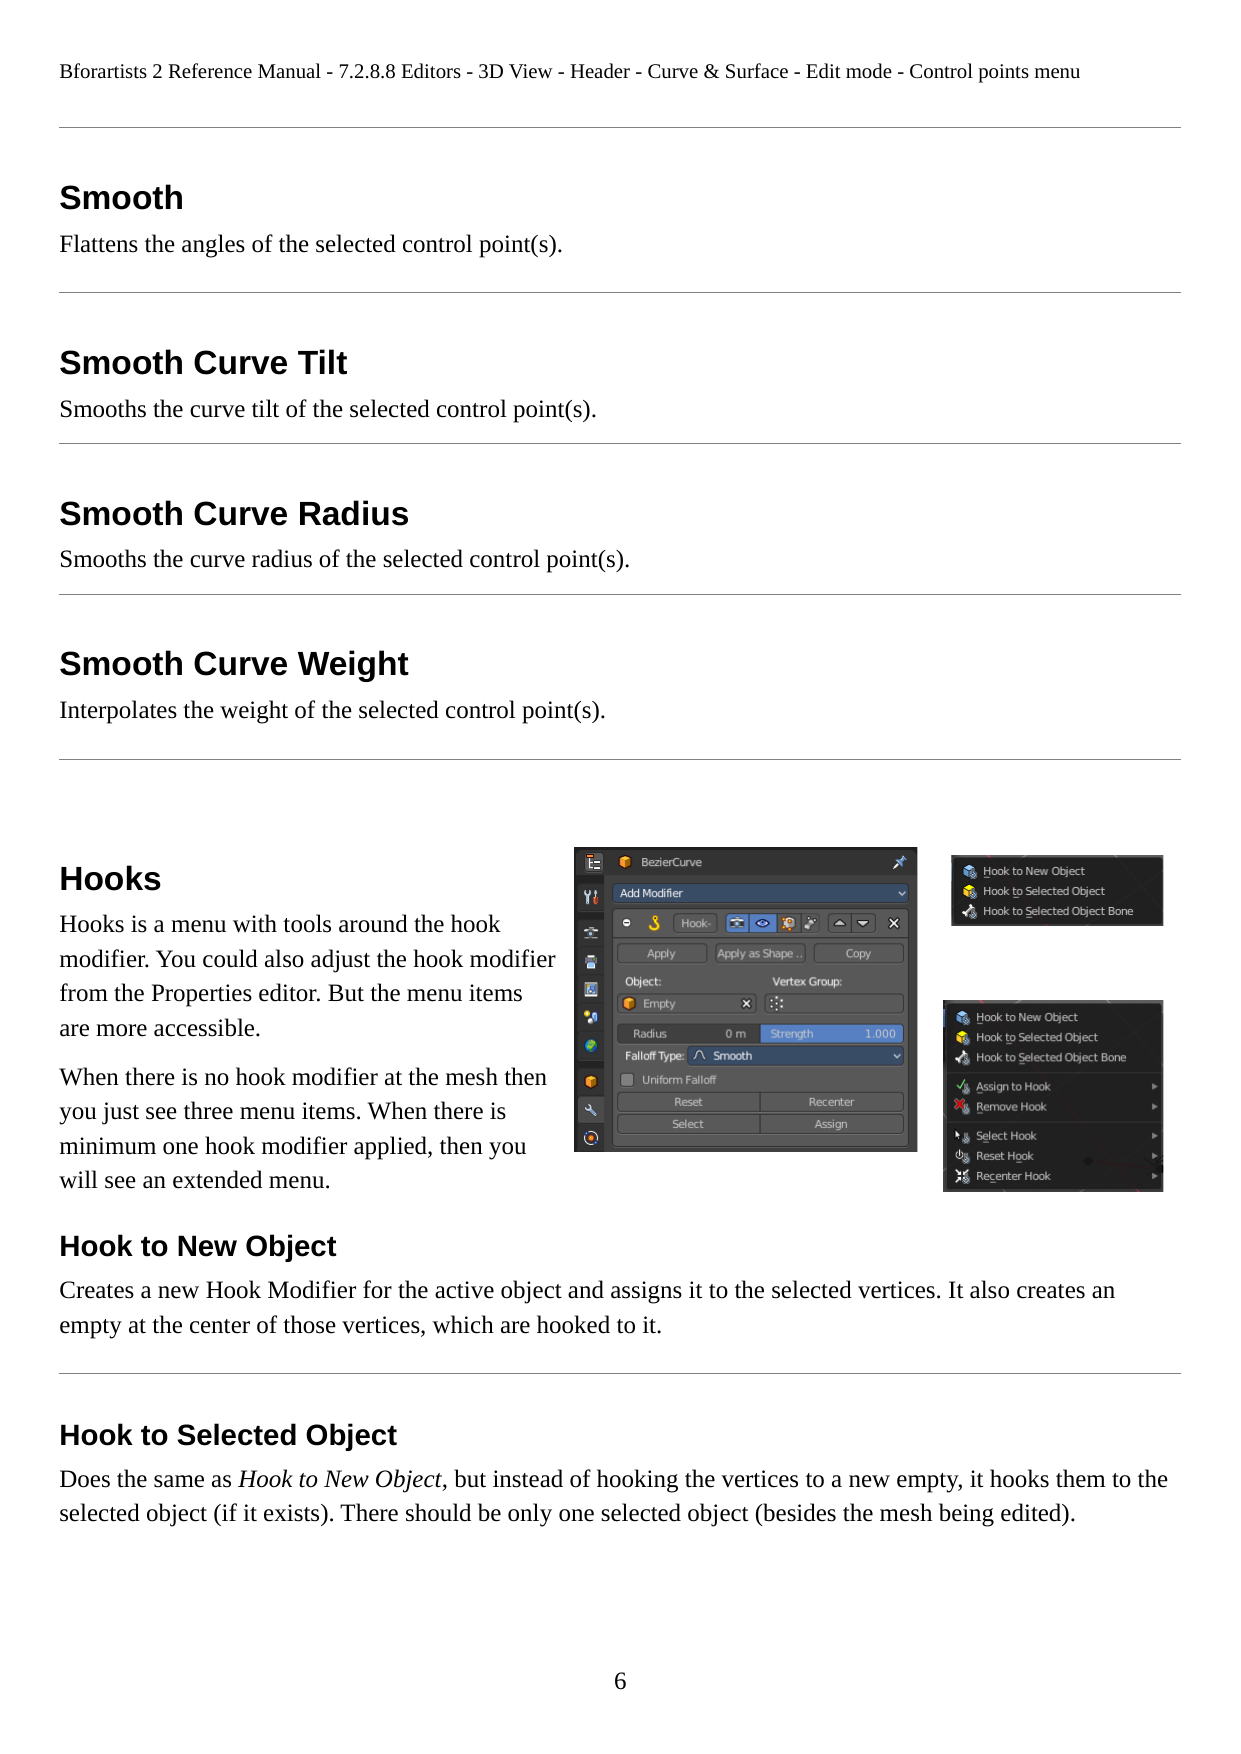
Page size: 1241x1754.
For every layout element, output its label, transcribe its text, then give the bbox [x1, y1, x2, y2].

text Smooths the curve radius of the selected control point(s). [59, 544, 1181, 573]
subtitle Smooth Curve Radius [59, 493, 1181, 532]
picture [951, 855, 1164, 926]
text Creates a new Hook Modifier for the active object and assigns it to the selected vertices. It also creates an empty at the center of those vertices, which are hooked to it. [59, 1275, 1181, 1338]
subtitle Smooth [59, 178, 1181, 216]
subtitle Hook to Selected Object [59, 1418, 1181, 1451]
picture [943, 1000, 1164, 1192]
text Flattens the angles of the selected control point(s). [59, 229, 1181, 257]
text Does the same as Hook to New Object, but instead of hooking the vertices to a new empty, it hooks them to the selected object (if it exists). There should be only one selected object (besides the mesh being edited). [59, 1464, 1181, 1527]
text [918, 909, 1181, 1042]
subtitle Hook to New Object [59, 1229, 1181, 1263]
subtitle [918, 858, 951, 897]
text Interpolates the weight of the selected control point(s). [59, 695, 1181, 724]
text Hooks is a menu with tools around the hook modifier. You could also adjust the hook modifier from the Properties editor. But the menu items are more accessible. [59, 909, 574, 1042]
text When there is no hook modifier at the mesh then you just see three menu items. When there is minimum one hook modifier applied, then you will see an extended menu. [59, 1062, 1181, 1194]
subtitle [1164, 858, 1181, 897]
text Smooths the curve tilt of the selected control point(s). [59, 394, 1181, 423]
subtitle Smooth Curve Weight [59, 644, 1181, 683]
picture [574, 847, 918, 1152]
subtitle Hooks [59, 858, 574, 897]
subtitle Smooth Curve Tilt [59, 343, 1181, 381]
